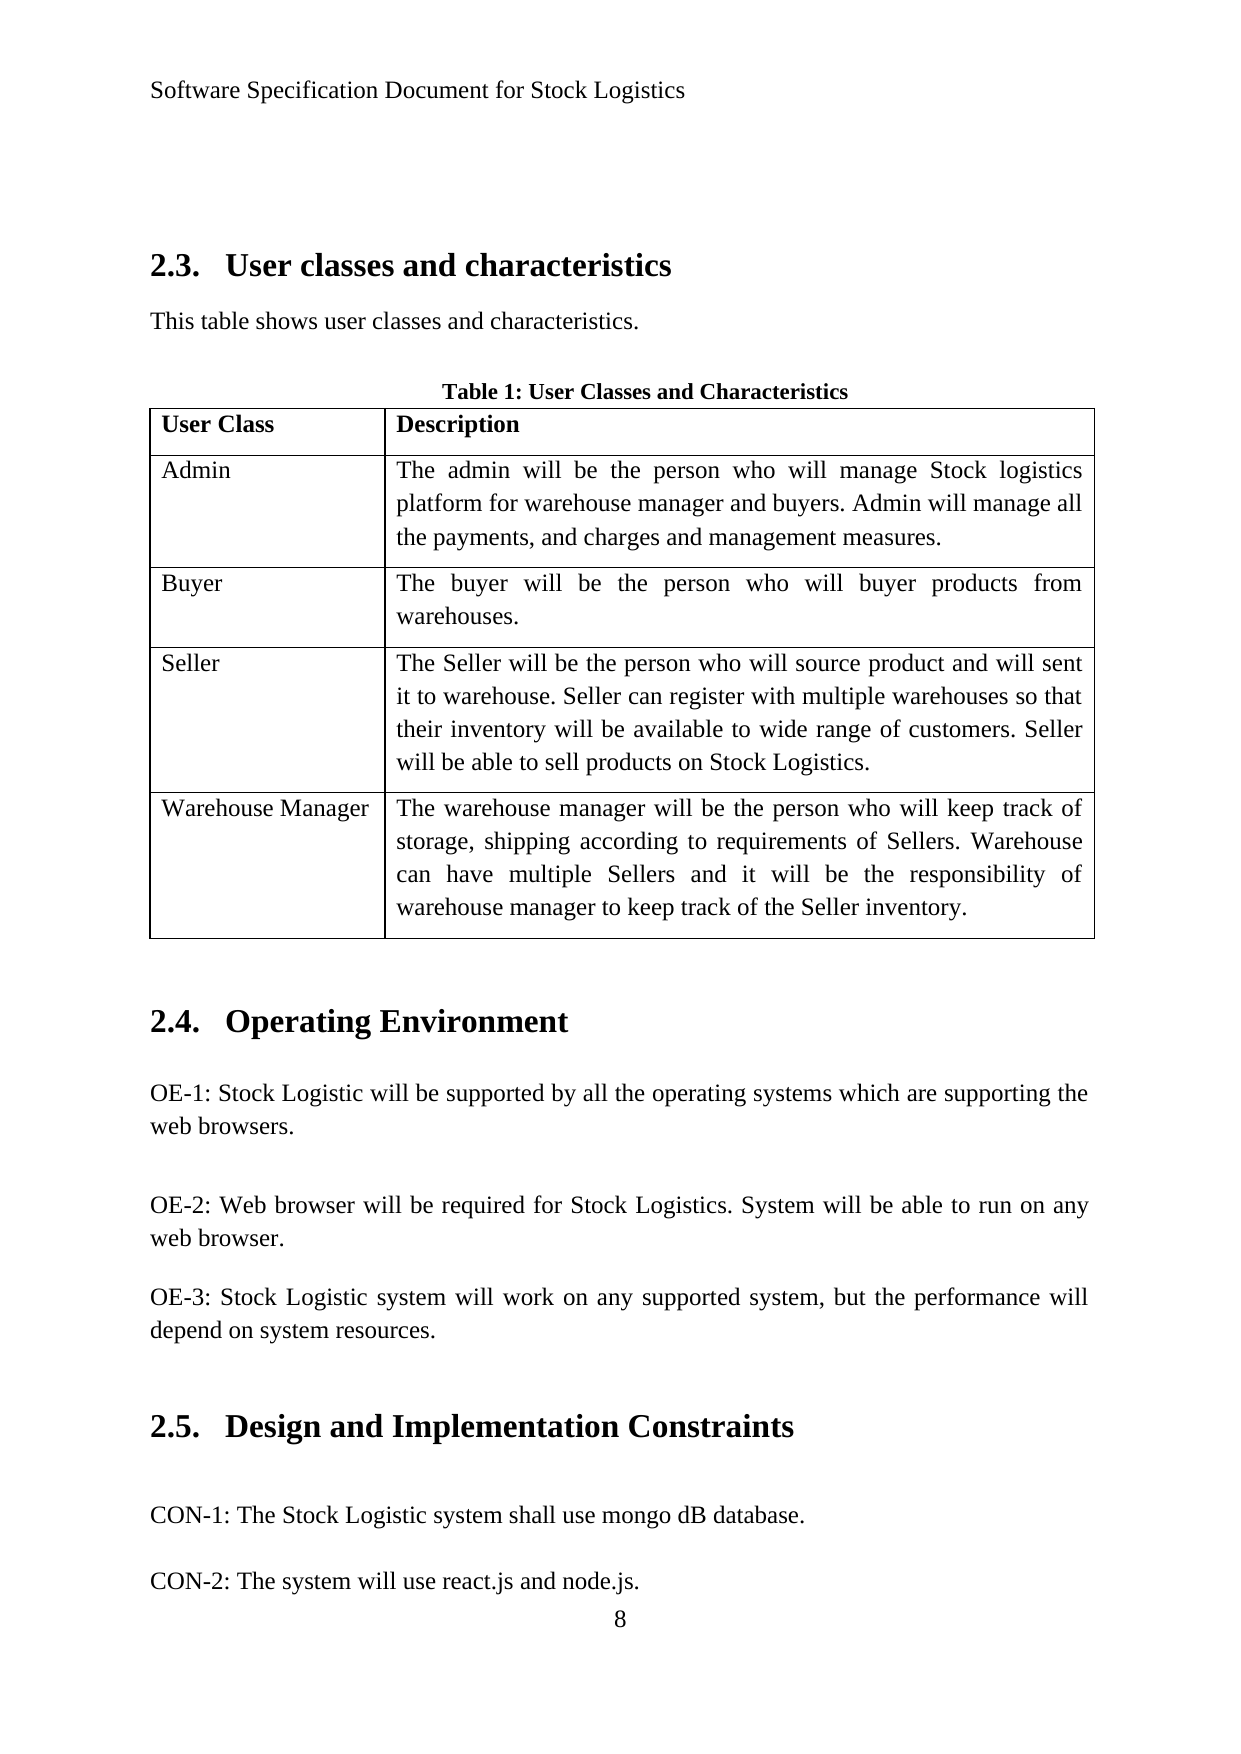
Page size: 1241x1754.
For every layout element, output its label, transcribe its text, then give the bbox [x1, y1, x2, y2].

table_cell Warehouse Manager [151, 793, 384, 938]
table_cell The buyer will be the person who will buyer products from warehouses. [386, 568, 1094, 647]
subtitle Design and Implementation Constraints [150, 1406, 1090, 1445]
subtitle Operating Environment [150, 1001, 1090, 1039]
table_cell The warehouse manager will be the person who will keep track of storage, shipping according to requirements of Sellers. Warehouse can have multiple Sellers and it will be the responsibility of warehouse manager to keep track of the Seller inventory. [386, 793, 1094, 938]
subtitle User classes and characteristics [150, 245, 1090, 283]
table_header Description [386, 409, 1094, 454]
text OE-2: Web browser will be required for Stock Logistics. System will be able to run on any web browser. [150, 1190, 1090, 1252]
table_cell The Seller will be the person who will source product and will sent it to warehouse. Seller can register with multiple warehouses so that their inventory will be available to wide range of customers. Seller will be able to sell products on Stock Logistics. [386, 648, 1094, 792]
text CON-2: The system will use react.js and node.js. [150, 1566, 1090, 1595]
table_cell The admin will be the person who will manage Stock logistics platform for warehouse manager and buyers. Admin will manage all the payments, and charges and management measures. [386, 456, 1094, 567]
text OE-1: Stock Logistic will be supported by all the operating systems which are supporting the web browsers. [150, 1078, 1090, 1140]
text OE-3: Stock Logistic system will work on any supported system, but the performance will depend on system resources. [150, 1282, 1090, 1344]
text CON-1: The Stock Logistic system shall use mongo dB database. [150, 1500, 1090, 1529]
table_cell Buyer [151, 568, 384, 647]
table_cell Admin [151, 456, 384, 567]
text This table shows user classes and characteristics. [150, 306, 1090, 335]
table_cell Seller [151, 648, 384, 792]
table_header User Class [151, 409, 384, 454]
list Table 1: User Classes and Characteristics [200, 378, 1090, 404]
